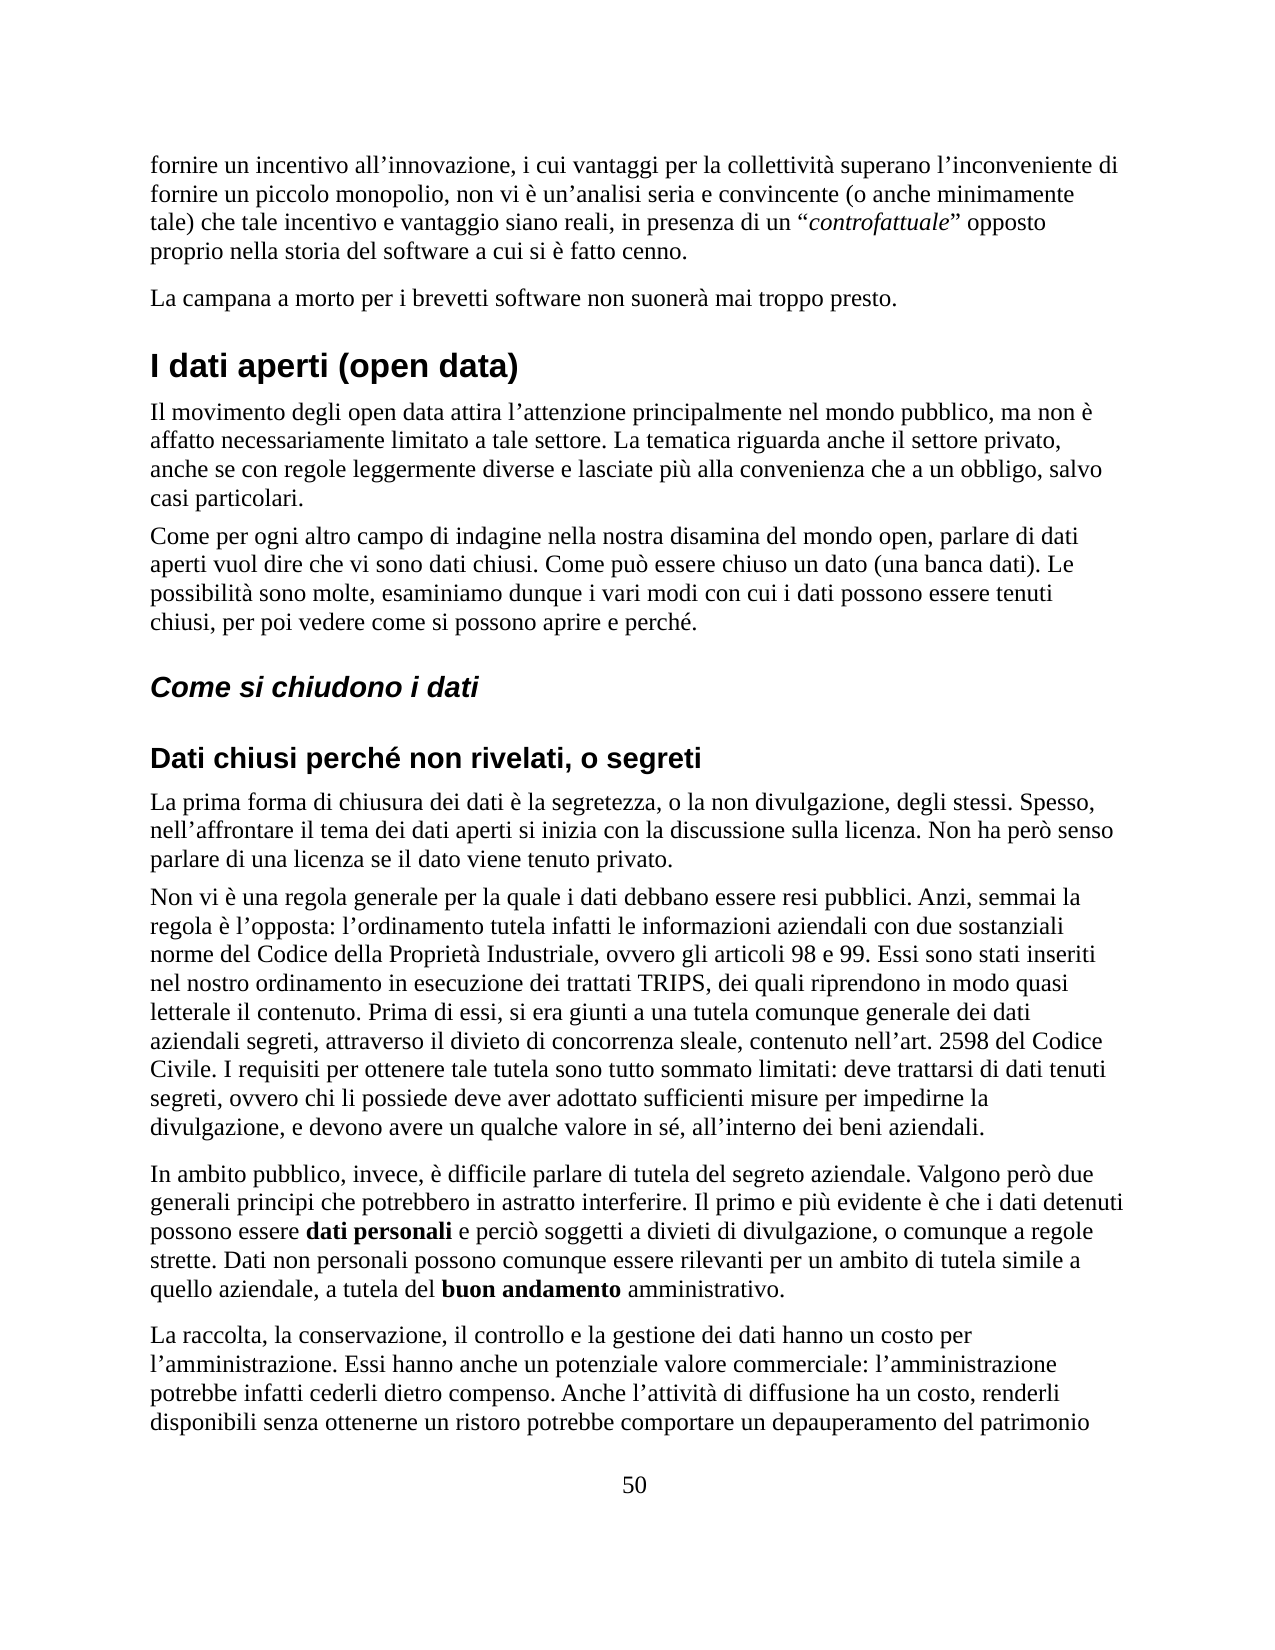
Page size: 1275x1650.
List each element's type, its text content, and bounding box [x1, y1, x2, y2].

text Come per ogni altro campo di indagine nella nostra disamina del mondo open, parlare di dati aperti vuol dire che vi sono dati chiusi. Come può essere chiuso un dato (una banca dati). Le possibilità sono molte, esaminiamo dunque i vari modi con cui i dati possono essere tenuti chiusi, per poi vedere come si possono aprire e perché. [150, 521, 1125, 636]
text La campana a morto per i brevetti software non suonerà mai troppo presto. [150, 283, 1125, 312]
text fornire un incentivo all’innovazione, i cui vantaggi per la collettività superano l’inconveniente di fornire un piccolo monopolio, non vi è un’analisi seria e convincente (o anche minimamente tale) che tale incentivo e vantaggio siano reali, in presenza di un “controfattuale” opposto proprio nella storia del software a cui si è fatto cenno. [150, 150, 1125, 265]
subtitle Come si chiudono i dati [150, 670, 1125, 703]
text In ambito pubblico, invece, è difficile parlare di tutela del segreto aziendale. Valgono però due generali principi che potrebbero in astratto interferire. Il primo e più evidente è che i dati detenuti possono essere dati personali e perciò soggetti a divieti di divulgazione, o comunque a regole strette. Dati non personali possono comunque essere rilevanti per un ambito di tutela simile a quello aziendale, a tutela del buon andamento amministrativo. [150, 1159, 1125, 1302]
subtitle Dati chiusi perché non rivelati, o segreti [150, 741, 1125, 774]
text Il movimento degli open data attira l’attenzione principalmente nel mondo pubblico, ma non è affatto necessariamente limitato a tale settore. La tematica riguarda anche il settore privato, anche se con regole leggermente diverse e lasciate più alla convenienza che a un obbligo, salvo casi particolari. [150, 397, 1125, 512]
text Non vi è una regola generale per la quale i dati debbano essere resi pubblici. Anzi, semmai la regola è l’opposta: l’ordinamento tutela infatti le informazioni aziendali con due sostanziali norme del Codice della Proprietà Industriale, ovvero gli articoli 98 e 99. Essi sono stati inseriti nel nostro ordinamento in esecuzione dei trattati TRIPS, dei quali riprendono in modo quasi letterale il contenuto. Prima di essi, si era giunti a una tutela comunque generale dei dati aziendali segreti, attraverso il divieto di concorrenza sleale, contenuto nell’art. 2598 del Codice Civile. I requisiti per ottenere tale tutela sono tutto sommato limitati: deve trattarsi di dati tenuti segreti, ovvero chi li possiede deve aver adottato sufficienti misure per impedirne la divulgazione, e devono avere un qualche valore in sé, all’interno dei beni aziendali. [150, 882, 1125, 1141]
text La raccolta, la conservazione, il controllo e la gestione dei dati hanno un costo per l’amministrazione. Essi hanno anche un potenziale valore commerciale: l’amministrazione potrebbe infatti cederli dietro compenso. Anche l’attività di diffusione ha un costo, renderli disponibili senza ottenerne un ristoro potrebbe comportare un depauperamento del patrimonio [150, 1320, 1125, 1435]
subtitle I dati aperti (open data) [150, 346, 1125, 384]
text La prima forma di chiusura dei dati è la segretezza, o la non divulgazione, degli stessi. Spesso, nell’affrontare il tema dei dati aperti si inizia con la discussione sulla licenza. Non ha però senso parlare di una licenza se il dato viene tenuto privato. [150, 787, 1125, 873]
